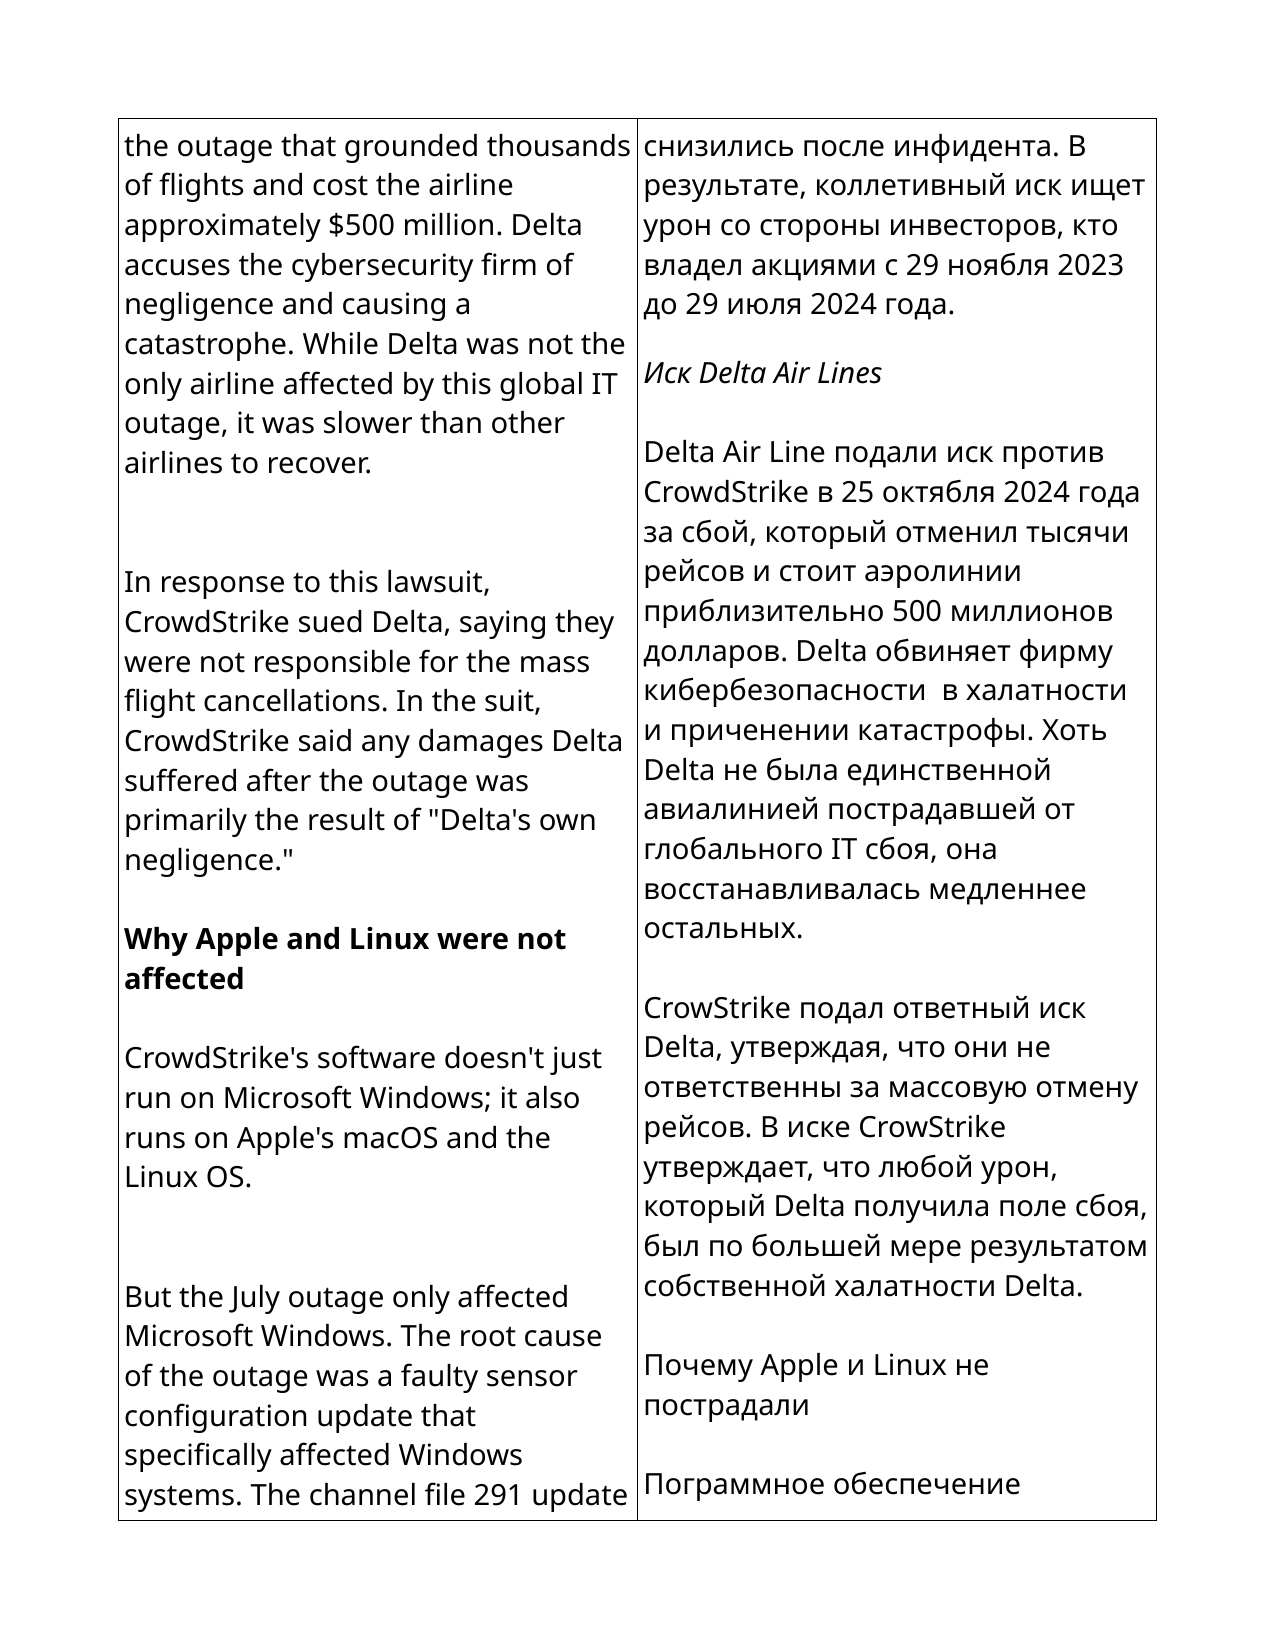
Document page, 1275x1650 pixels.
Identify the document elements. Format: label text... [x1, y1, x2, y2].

table_header the outage that grounded thousands of flights and cost the airline approximately $500 million. Delta accuses the cybersecurity firm of negligence and causing a catastrophe. While Delta was not the only airline affected by this global IT outage, it was slower than other airlines to recover. In response to this lawsuit, CrowdStrike sued Delta, saying they were not responsible for the mass flight cancellations. In the suit, CrowdStrike said any damages Delta suffered after the outage was primarily the result of "Delta's own negligence." Why Apple and Linux were not affected CrowdStrike's software doesn't just run on Microsoft Windows; it also runs on Apple's macOS and the Linux OS. But the July outage only affected Microsoft Windows. The root cause of the outage was a faulty sensor configuration update that specifically affected Windows systems. The channel file 291 update [119, 119, 637, 1520]
table_header снизились после инфидента. В результате, коллетивный иск ищет урон со стороны инвесторов, кто владел акциями с 29 ноябля 2023 до 29 июля 2024 года. Иск Delta Air Lines Delta Air Line подали иск против CrowdStrike в 25 октябля 2024 года за сбой, который отменил тысячи рейсов и стоит аэролинии приблизительно 500 миллионов долларов. Delta обвиняет фирму кибербезопасности в халатности и приченении катастрофы. Хоть Delta не была единственной авиалинией пострадавшей от глобального IT сбоя, она восстанавливалась медленнее остальных. CrowStrike подал ответный иск Delta, утверждая, что они не ответственны за массовую отмену рейсов. В иске CrowStrike утверждает, что любой урон, который Delta получила поле сбоя, был по большей мере результатом собственной халатности Delta. Почему Apple и Linux не пострадали Пограммное обеспечение [638, 119, 1156, 1520]
